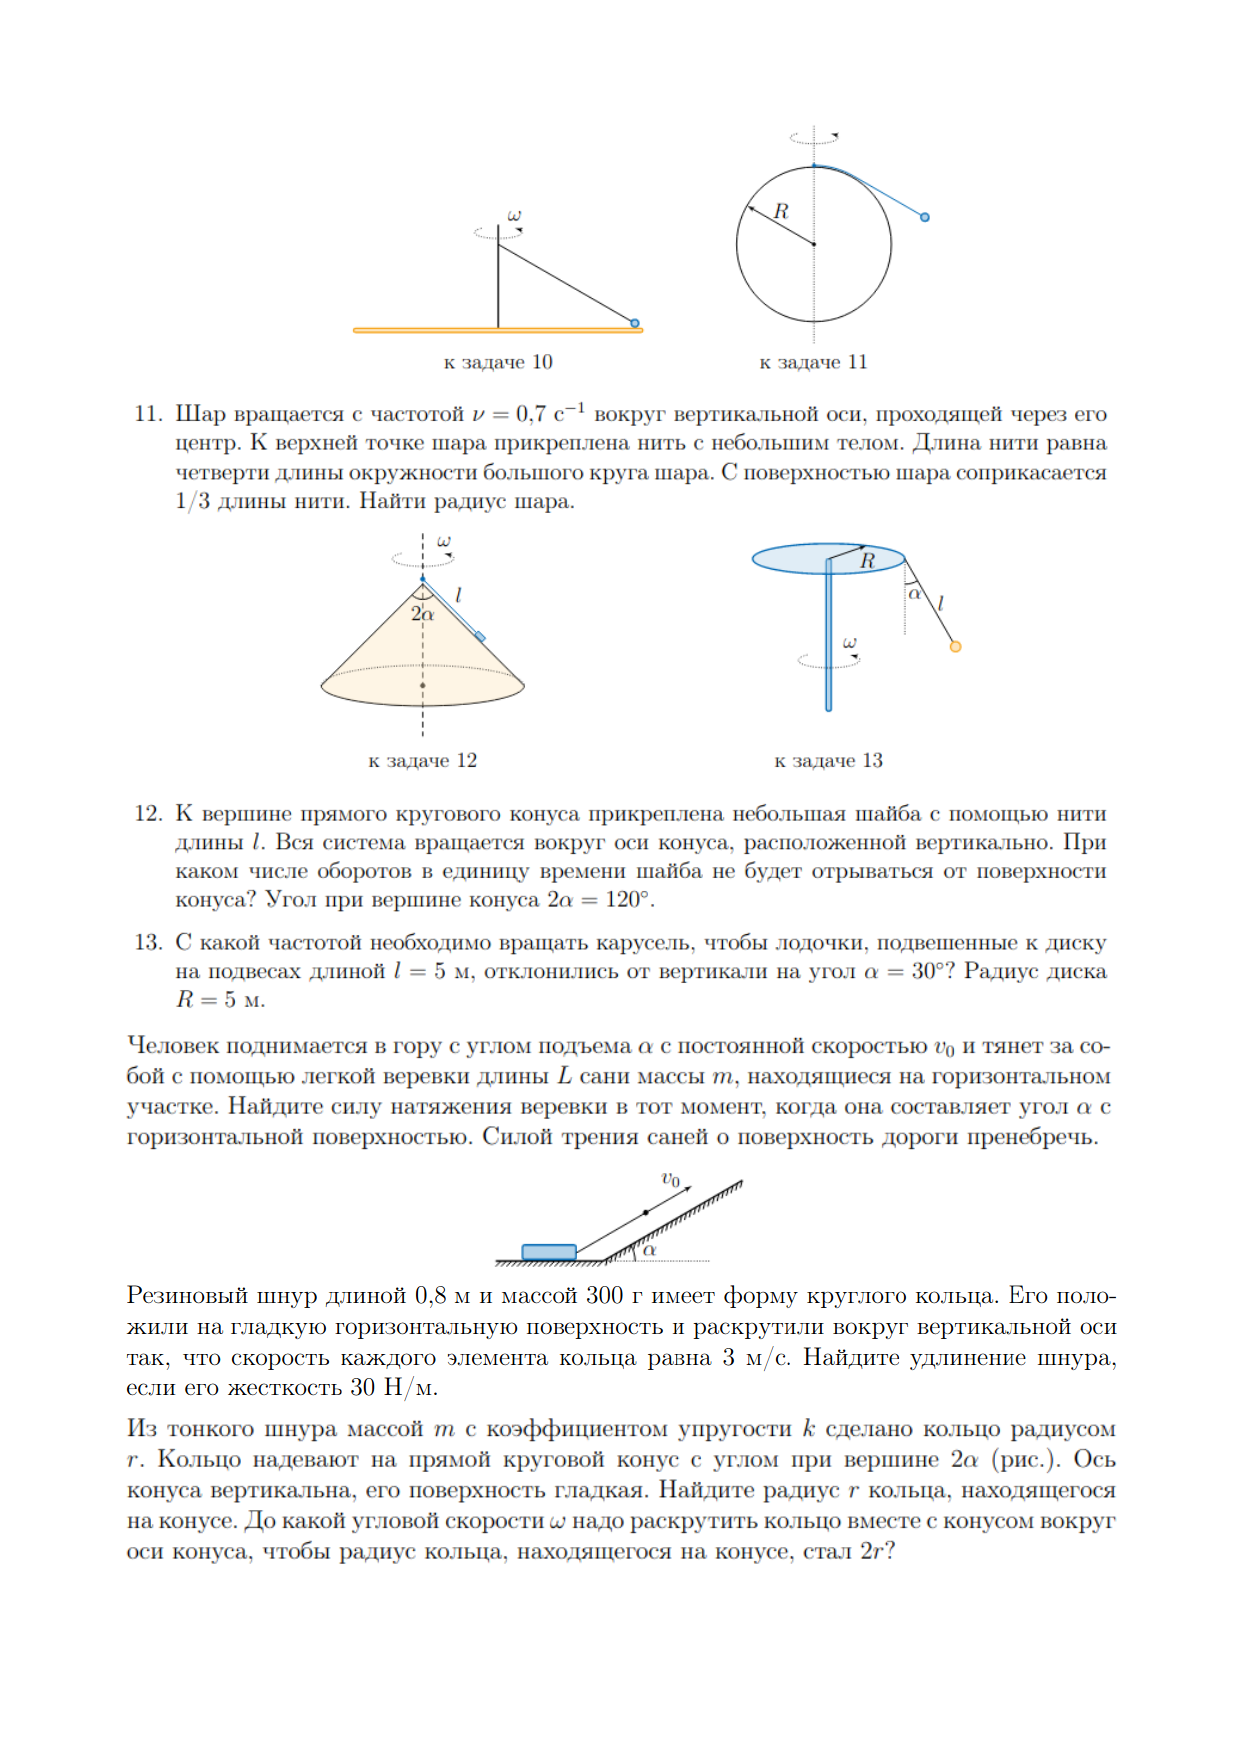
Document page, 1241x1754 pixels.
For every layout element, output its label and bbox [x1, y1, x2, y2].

picture [118, 118, 1123, 1569]
